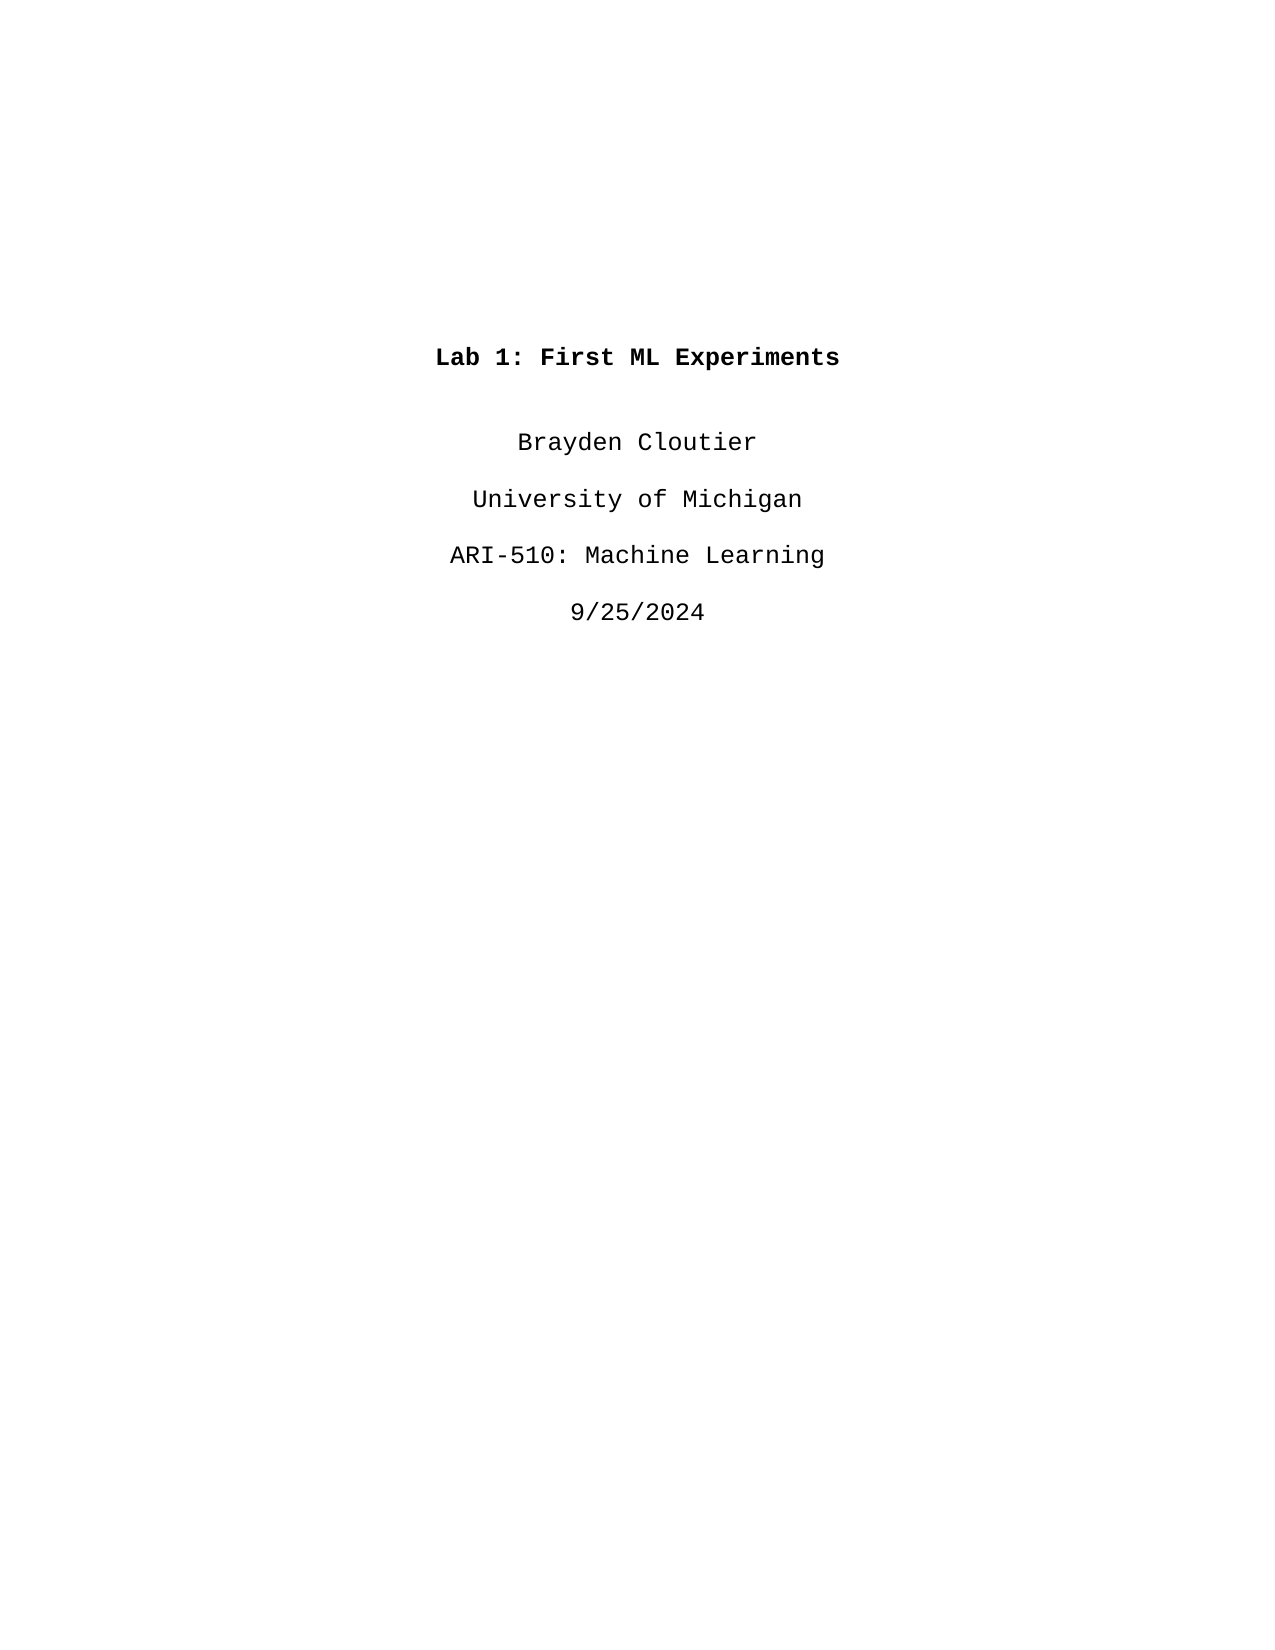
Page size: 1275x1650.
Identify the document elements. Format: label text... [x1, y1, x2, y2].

text 9/25/2024 [118, 600, 1157, 628]
text Brayden Cloutier [118, 430, 1157, 458]
text ARI-510: Machine Learning [118, 543, 1157, 571]
text Lab 1: First ML Experiments [118, 345, 1157, 373]
text University of Michigan [118, 486, 1157, 515]
